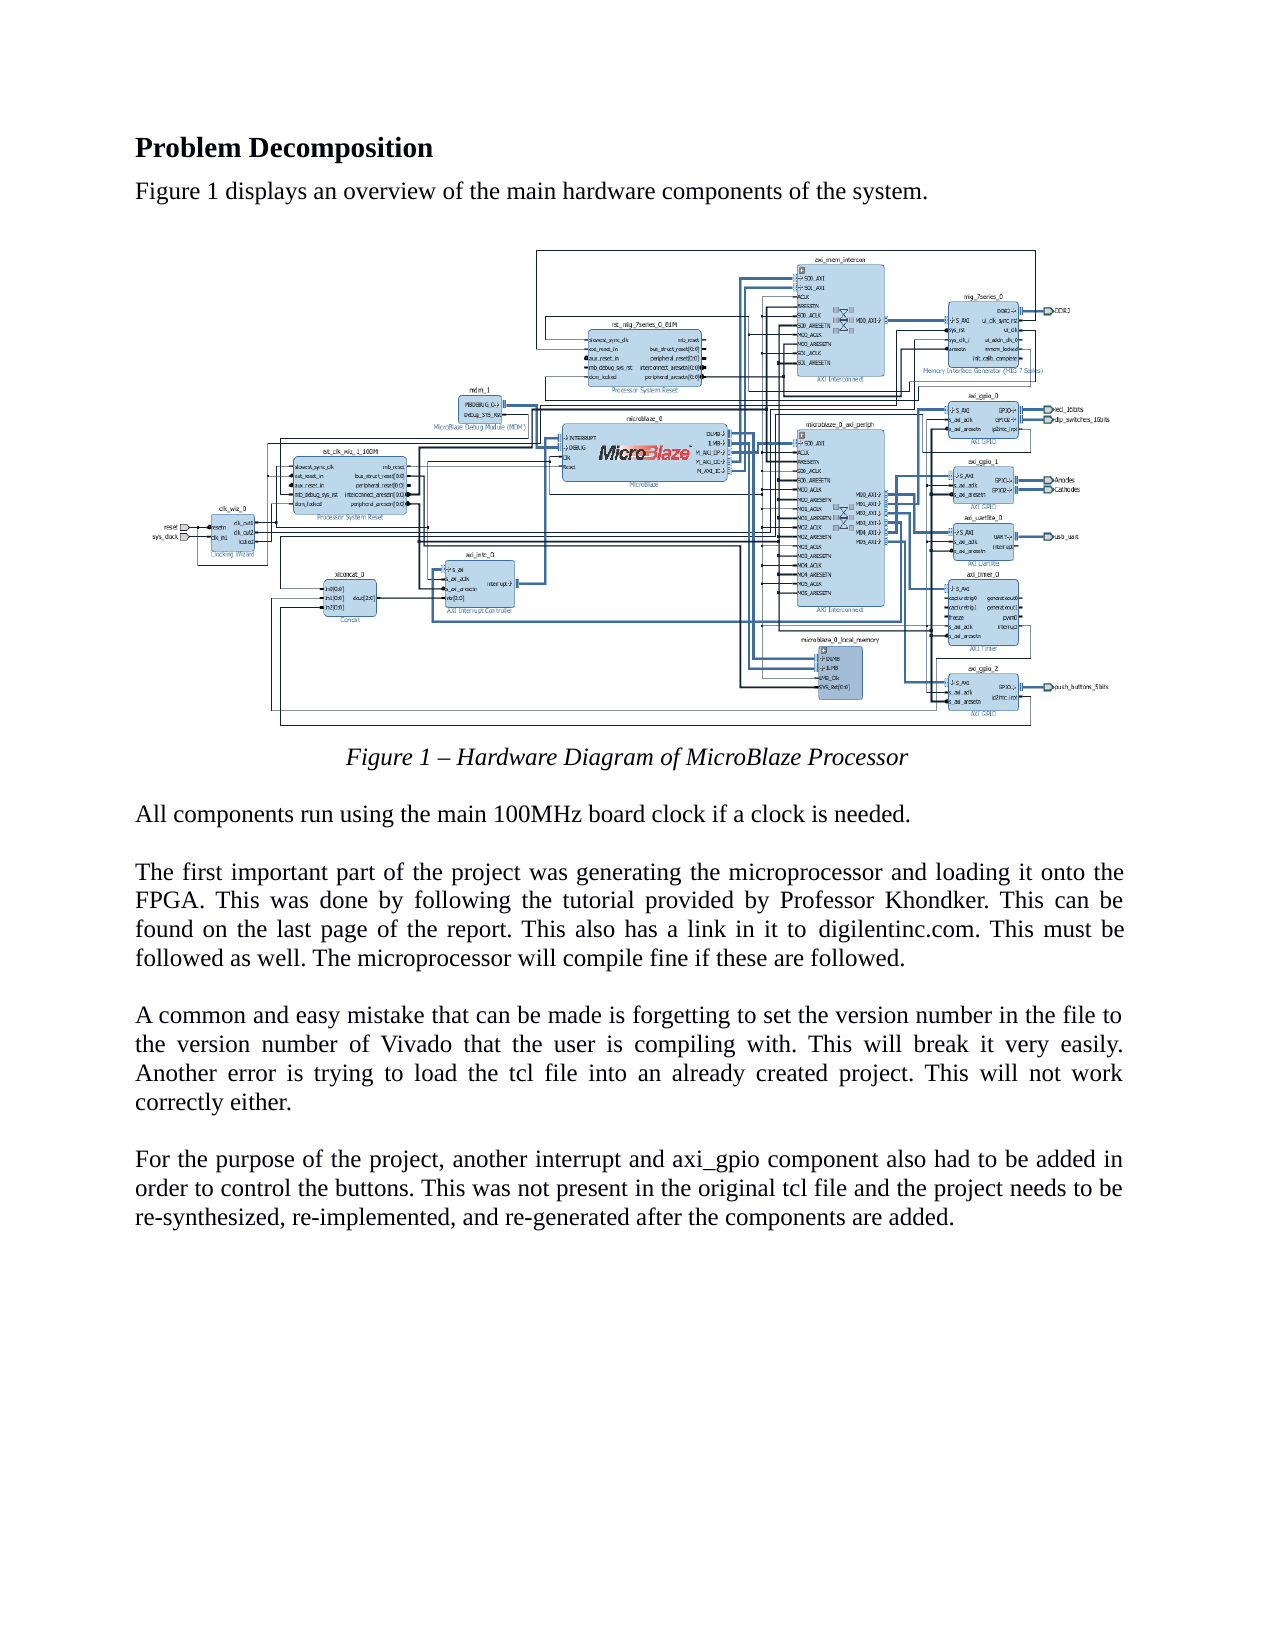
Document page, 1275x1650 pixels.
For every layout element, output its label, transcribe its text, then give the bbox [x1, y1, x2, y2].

text Figure 1 – Hardware Diagram of MicroBlaze Processor [135, 742, 1125, 770]
text The first important part of the project was generating the microprocessor and loading it onto the FPGA. This was done by following the tutorial provided by Professor Khondker. This can be found on the last page of the report. This also has a link in it to digilentinc.com. This must be followed as well. The microprocessor will compile fine if these are followed. [135, 857, 1125, 972]
text For the purpose of the project, another interrupt and axi_gpio component also had to be added in order to control the buttons. This was not present in the original tcl file and the project needs to be re-synthesized, re-implemented, and re-generated after the components are added. [135, 1144, 1125, 1230]
picture [149, 233, 1111, 742]
text A common and easy mistake that can be made is forgetting to set the version number in the file to the version number of Vivado that the user is compiling with. This will break it very easily. Another error is trying to load the tcl file into an already created project. This will not work correctly either. [135, 1000, 1125, 1115]
text Figure 1 displays an overview of the main hardware components of the system. [135, 176, 1125, 205]
text All components run using the main 100MHz board clock if a clock is needed. [135, 799, 1125, 828]
text Problem Decomposition [135, 130, 1125, 163]
